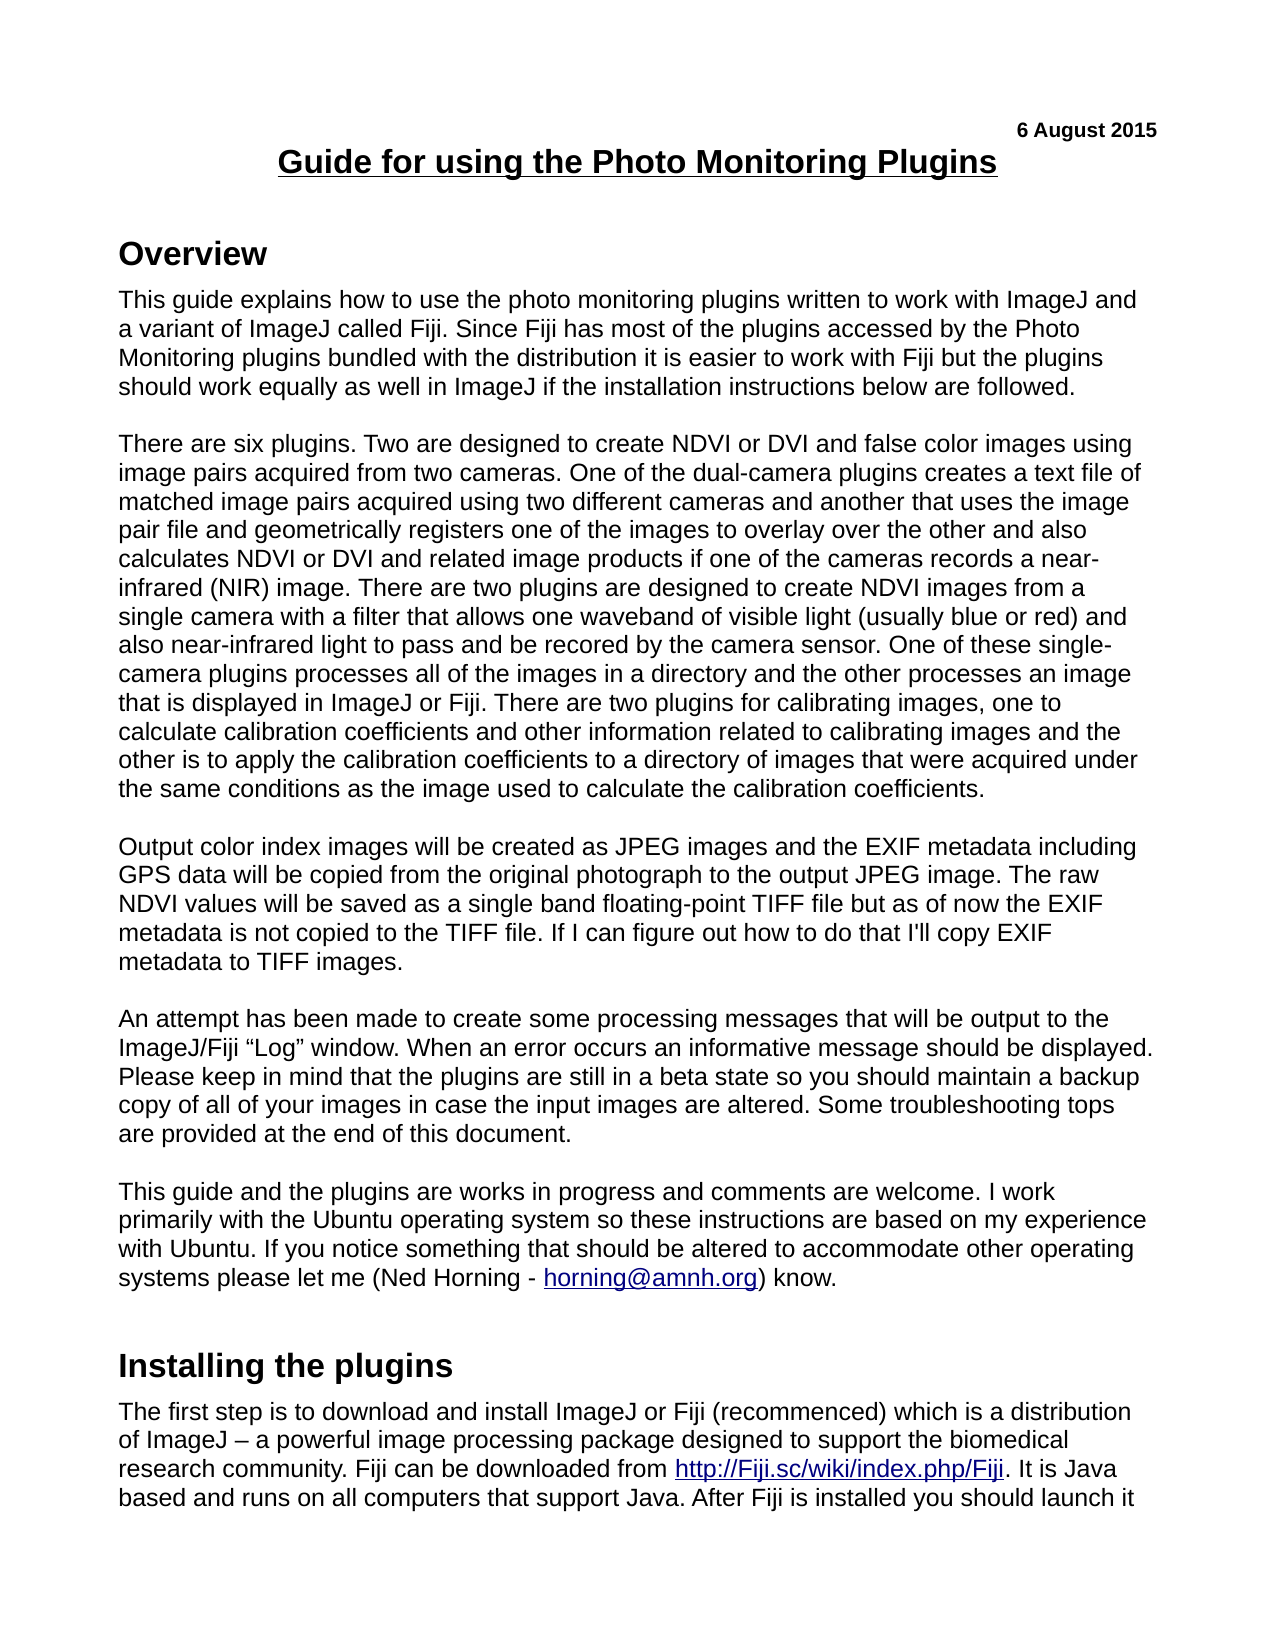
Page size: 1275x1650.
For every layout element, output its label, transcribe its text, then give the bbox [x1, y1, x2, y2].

text There are six plugins. Two are designed to create NDVI or DVI and false color images using image pairs acquired from two cameras. One of the dual-camera plugins creates a text file of matched image pairs acquired using two different cameras and another that uses the image pair file and geometrically registers one of the images to overlay over the other and also calculates NDVI or DVI and related image products if one of the cameras records a near-infrared (NIR) image. There are two plugins are designed to create NDVI images from a single camera with a filter that allows one waveband of visible light (usually blue or red) and also near-infrared light to pass and be recored by the camera sensor. One of these single-camera plugins processes all of the images in a directory and the other processes an image that is displayed in ImageJ or Fiji. There are two plugins for calibrating images, one to calculate calibration coefficients and other information related to calibrating images and the other is to apply the calibration coefficients to a directory of images that were acquired under the same conditions as the image used to calculate the calibration coefficients. [118, 429, 1157, 803]
subtitle Overview [118, 234, 1157, 273]
text An attempt has been made to create some processing messages that will be output to the ImageJ/Fiji “Log” window. When an error occurs an informative message should be displayed. Please keep in mind that the plugins are still in a beta state so you should maintain a backup copy of all of your images in case the input images are altered. Some troubleshooting tops are provided at the end of this document. [118, 1004, 1157, 1148]
text The first step is to download and install ImageJ or Fiji (recommenced) which is a distribution of ImageJ – a powerful image processing package designed to support the biomedical research community. Fiji can be downloaded from http://Fiji.sc/wiki/index.php/Fiji. It is Java based and runs on all computers that support Java. After Fiji is installed you should launch it [118, 1397, 1157, 1512]
text This guide explains how to use the photo monitoring plugins written to work with ImageJ and a variant of ImageJ called Fiji. Since Fiji has most of the plugins accessed by the Photo Monitoring plugins bundled with the distribution it is easier to work with Fiji but the plugins should work equally as well in ImageJ if the installation instructions below are followed. [118, 285, 1157, 400]
text This guide and the plugins are works in progress and comments are welcome. I work primarily with the Ubuntu operating system so these instructions are based on my experience with Ubuntu. If you notice something that should be altered to accommodate other operating systems please let me (Ned Horning - horning@amnh.org) know. [118, 1177, 1157, 1292]
text Output color index images will be created as JPEG images and the EXIF metadata including GPS data will be copied from the original photograph to the output JPEG image. The raw NDVI values will be saved as a single band floating-point TIFF file but as of now the EXIF metadata is not copied to the TIFF file. If I can figure out how to do that I'll copy EXIF metadata to TIFF images. [118, 832, 1157, 975]
subtitle Installing the plugins [118, 1345, 1157, 1384]
text 6 August 2015 [118, 118, 1157, 142]
text Guide for using the Photo Monitoring Plugins [118, 142, 1157, 181]
